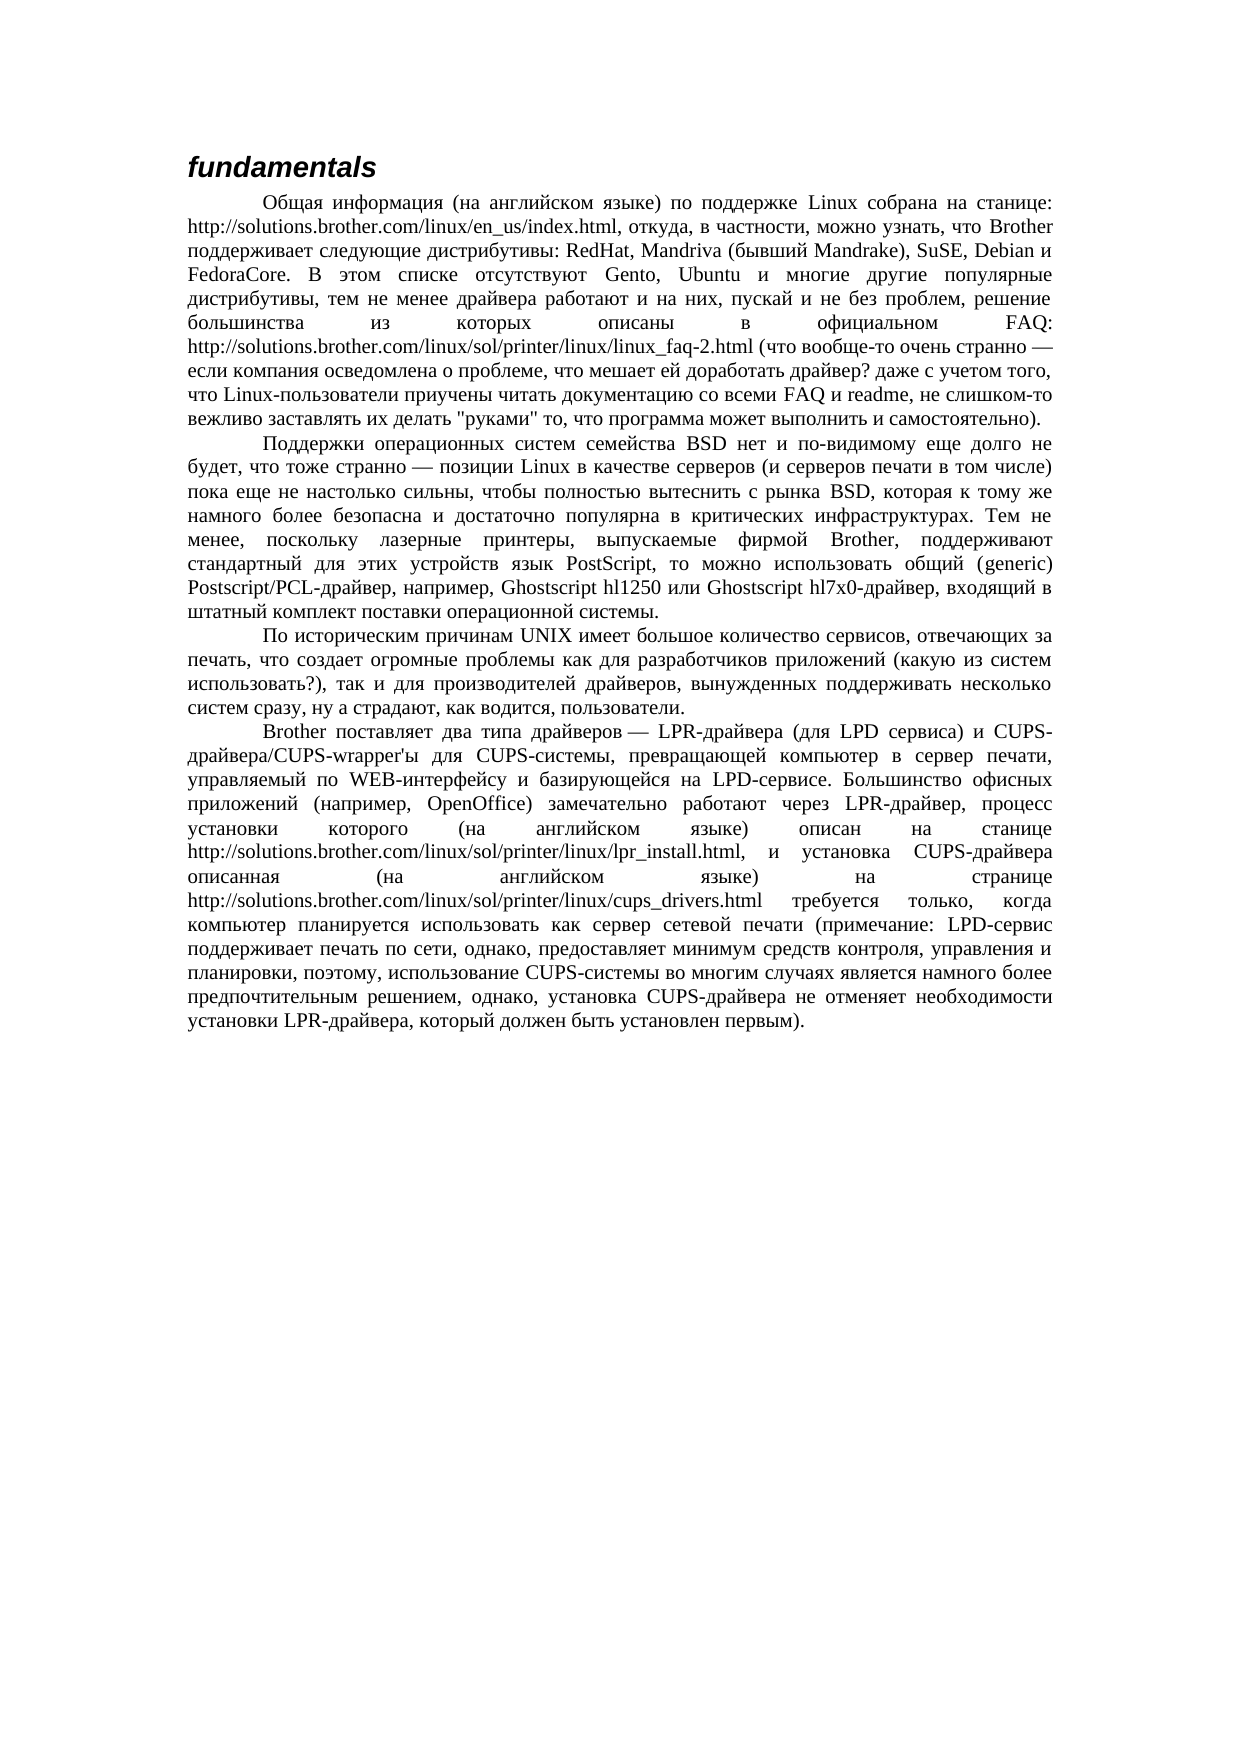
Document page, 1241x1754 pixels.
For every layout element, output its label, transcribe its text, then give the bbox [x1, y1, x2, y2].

subtitle fundamentals [187, 150, 1053, 183]
text По историческим причинам UNIX имеет большое количество сервисов, отвечающих за печать, что создает огромные проблемы как для разработчиков приложений (какую из систем использовать?), так и для производителей драйверов, вынужденных поддерживать несколько систем сразу, ну а страдают, как водится, пользователи. [187, 623, 1053, 719]
text Brother поставляет два типа драйверов — LPR-драйвера (для LPD сервиса) и CUPS-драйвера/CUPS-wrapper'ы для CUPS-системы, превращающей компьютер в сервер печати, управляемый по WEB-интерфейсу и базирующейся на LPD-сервисе. Большинство офисных приложений (например, OpenOffice) замечательно работают через LPR-драйвер, процесс установки которого (на английском языке) описан на станице http://solutions.brother.com/linux/sol/printer/linux/lpr_install.html, и установка CUPS-драйвера описанная (на английском языке) на странице http://solutions.brother.com/linux/sol/printer/linux/cups_drivers.html требуется только, когда компьютер планируется использовать как сервер сетевой печати (примечание: LPD-сервис поддерживает печать по сети, однако, предоставляет минимум средств контроля, управления и планировки, поэтому, использование CUPS-системы во многим случаях является намного более предпочтительным решением, однако, установка CUPS-драйвера не отменяет необходимости установки LPR-драйвера, который должен быть установлен первым). [187, 719, 1053, 1032]
text Общая информация (на английском языке) по поддержке Linux собрана на станице: http://solutions.brother.com/linux/en_us/index.html, откуда, в частности, можно узнать, что Brother поддерживает следующие дистрибутивы: RedHat, Mandriva (бывший Mandrake), SuSE, Debian и FedoraCore. В этом списке отсутствуют Gento, Ubuntu и многие другие популярные дистрибутивы, тем не менее драйвера работают и на них, пускай и не без проблем, решение большинства из которых описаны в официальном FAQ: http://solutions.brother.com/linux/sol/printer/linux/linux_faq-2.html (что вообще-то очень странно — если компания осведомлена о проблеме, что мешает ей доработать драйвер? даже с учетом того, что Linux-пользователи приучены читать документацию со всеми FAQ и readme, не слишком-то вежливо заставлять их делать "руками" то, что программа может выполнить и самостоятельно). [187, 190, 1053, 430]
text Поддержки операционных систем семейства BSD нет и по-видимому еще долго не будет, что тоже странно — позиции Linux в качестве серверов (и серверов печати в том числе) пока еще не настолько сильны, чтобы полностью вытеснить с рынка BSD, которая к тому же намного более безопасна и достаточно популярна в критических инфраструктурах. Тем не менее, поскольку лазерные принтеры, выпускаемые фирмой Brother, поддерживают стандартный для этих устройств язык PostScript, то можно использовать общий (generic) Postscript/PCL-драйвер, например, Ghostscript hl1250 или Ghostscript hl7x0-драйвер, входящий в штатный комплект поставки операционной системы. [187, 430, 1053, 623]
